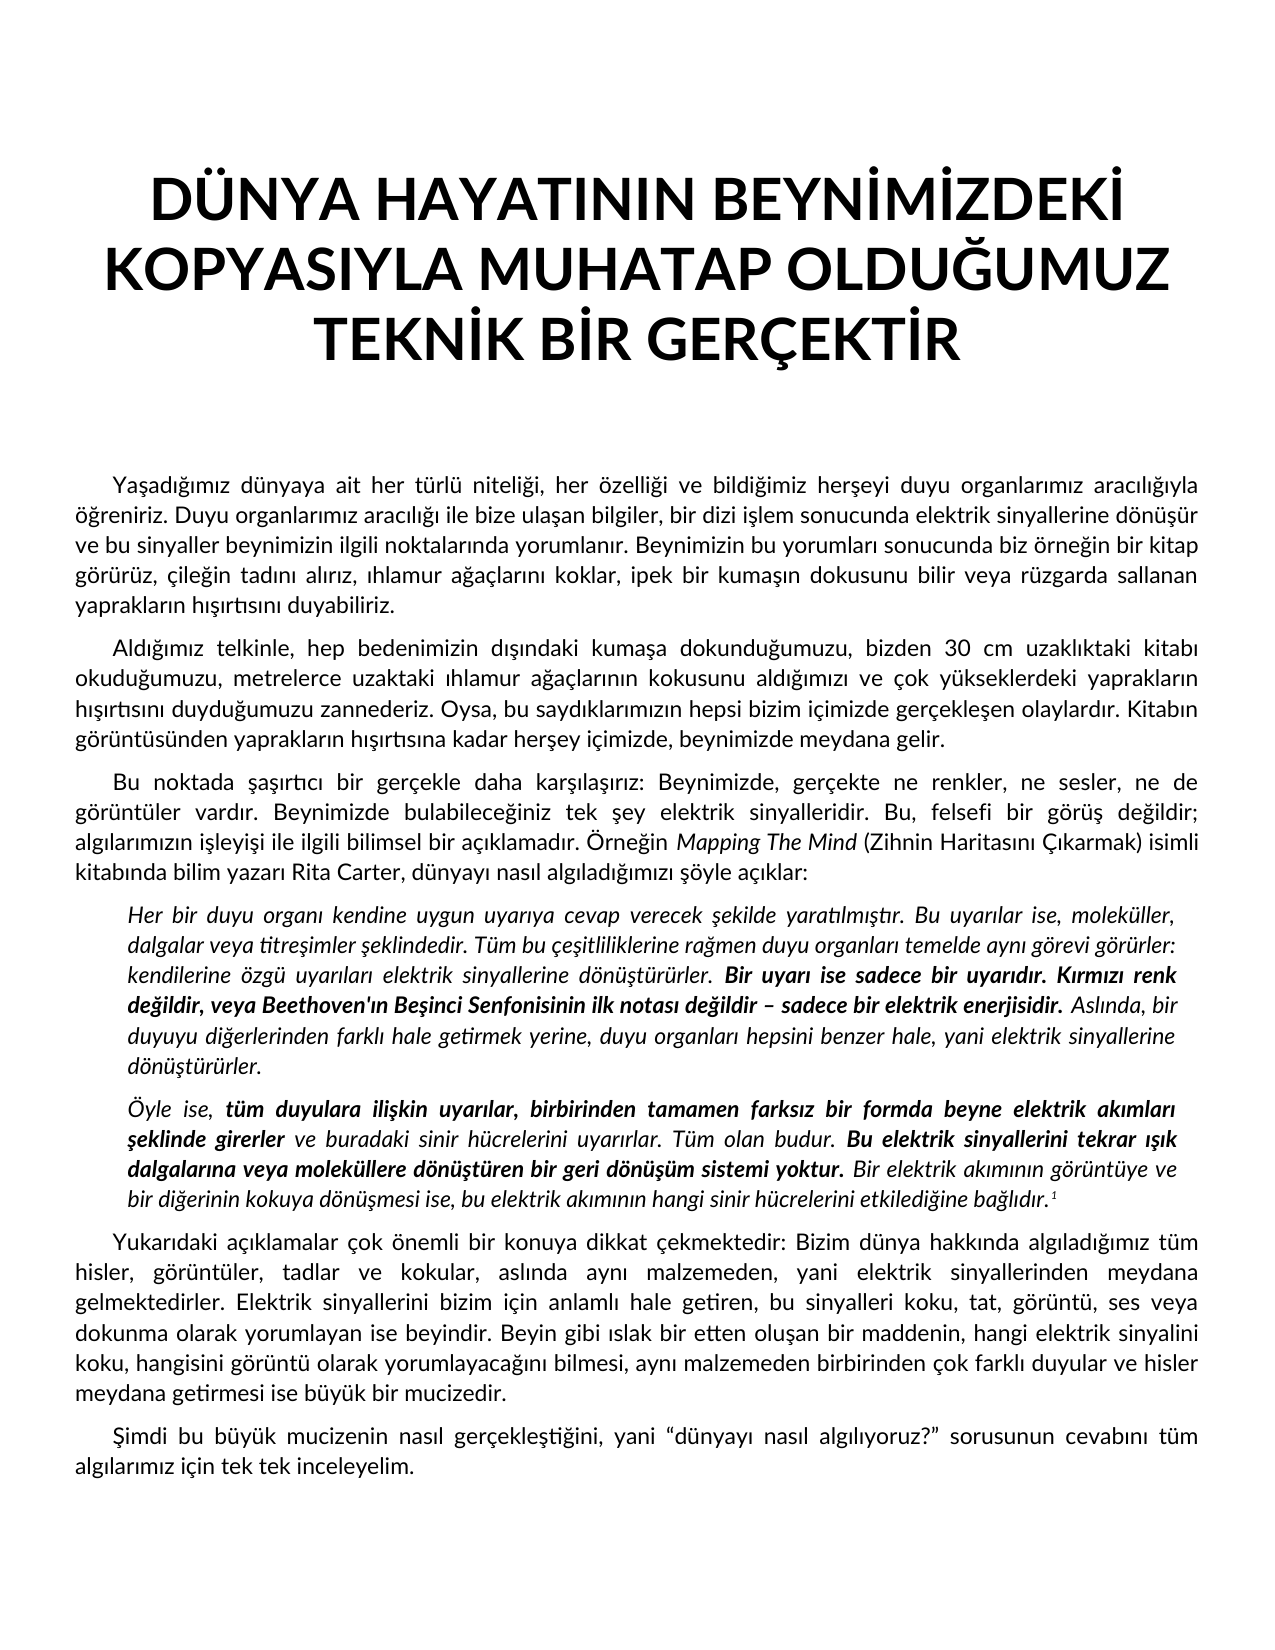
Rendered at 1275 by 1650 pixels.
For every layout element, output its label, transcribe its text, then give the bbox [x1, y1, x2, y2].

text Bu noktada şaşırtıcı bir gerçekle daha karşılaşırız: Beynimizde, gerçekte ne renkler, ne sesler, ne de görüntüler vardır. Beynimizde bulabileceğiniz tek şey elektrik sinyalleridir. Bu, felsefi bir görüş değildir; algılarımızın işleyişi ile ilgili bilimsel bir açıklamadır. Örneğin Mapping The Mind (Zihnin Haritasını Çıkarmak) isimli kitabında bilim yazarı Rita Carter, dünyayı nasıl algıladığımızı şöyle açıklar: [75, 767, 1200, 885]
text Her bir duyu organı kendine uygun uyarıya cevap verecek şekilde yaratılmıştır. Bu uyarılar ise, moleküller, dalgalar veya titreşimler şeklindedir. Tüm bu çeşitliliklerine rağmen duyu organları temelde aynı görevi görürler: kendilerine özgü uyarıları elektrik sinyallerine dönüştürürler. Bir uyarı ise sadece bir uyarıdır. Kırmızı renk değildir, veya Beethoven'ın Beşinci Senfonisinin ilk notası değildir – sadece bir elektrik enerjisidir. Aslında, bir duyuyu diğerlerinden farklı hale getirmek yerine, duyu organları hepsini benzer hale, yani elektrik sinyallerine dönüştürürler. [127, 901, 1177, 1079]
text Şimdi bu büyük mucizenin nasıl gerçekleştiğini, yani “dünyayı nasıl algılıyoruz?” sorusunun cevabını tüm algılarımız için tek tek inceleyelim. [75, 1421, 1200, 1479]
text Yaşadığımız dünyaya ait her türlü niteliği, her özelliği ve bildiğimiz herşeyi duyu organlarımız aracılığıyla öğreniriz. Duyu organlarımız aracılığı ile bize ulaşan bilgiler, bir dizi işlem sonucunda elektrik sinyallerine dönüşür ve bu sinyaller beynimizin ilgili noktalarında yorumlanır. Beynimizin bu yorumları sonucunda biz örneğin bir kitap görürüz, çileğin tadını alırız, ıhlamur ağaçlarını koklar, ipek bir kumaşın dokusunu bilir veya rüzgarda sallanan yaprakların hışırtısını duyabiliriz. [75, 470, 1200, 619]
text Aldığımız telkinle, hep bedenimizin dışındaki kumaşa dokunduğumuzu, bizden 30 cm uzaklıktaki kitabı okuduğumuzu, metrelerce uzaktaki ıhlamur ağaçlarının kokusunu aldığımızı ve çok yükseklerdeki yaprakların hışırtısını duyduğumuzu zannederiz. Oysa, bu saydıklarımızın hepsi bizim içimizde gerçekleşen olaylardır. Kitabın görüntüsünden yaprakların hışırtısına kadar herşey içimizde, beynimizde meydana gelir. [75, 634, 1200, 752]
text Öyle ise, tüm duyulara ilişkin uyarılar, birbirinden tamamen farksız bir formda beyne elektrik akımları şeklinde girerler ve buradaki sinir hücrelerini uyarırlar. Tüm olan budur. Bu elektrik sinyallerini tekrar ışık dalgalarına veya moleküllere dönüştüren bir geri dönüşüm sistemi yoktur. Bir elektrik akımının görüntüye ve bir diğerinin kokuya dönüşmesi ise, bu elektrik akımının hangi sinir hücrelerini etkilediğine bağlıdır.1 [127, 1094, 1177, 1212]
text Yukarıdaki açıklamalar çok önemli bir konuya dikkat çekmektedir: Bizim dünya hakkında algıladığımız tüm hisler, görüntüler, tadlar ve kokular, aslında aynı malzemeden, yani elektrik sinyallerinden meydana gelmektedirler. Elektrik sinyallerini bizim için anlamlı hale getiren, bu sinyalleri koku, tat, görüntü, ses veya dokunma olarak yorumlayan ise beyindir. Beyin gibi ıslak bir etten oluşan bir maddenin, hangi elektrik sinyalini koku, hangisini görüntü olarak yorumlayacağını bilmesi, aynı malzemeden birbirinden çok farklı duyular ve hisler meydana getirmesi ise büyük bir mucizedir. [75, 1228, 1200, 1406]
subtitle DÜNYA HAYATININ BEYNİMİZDEKİ KOPYASIYLA MUHATAP OLDUĞUMUZ TEKNİK BİR GERÇEKTİR [75, 162, 1200, 372]
